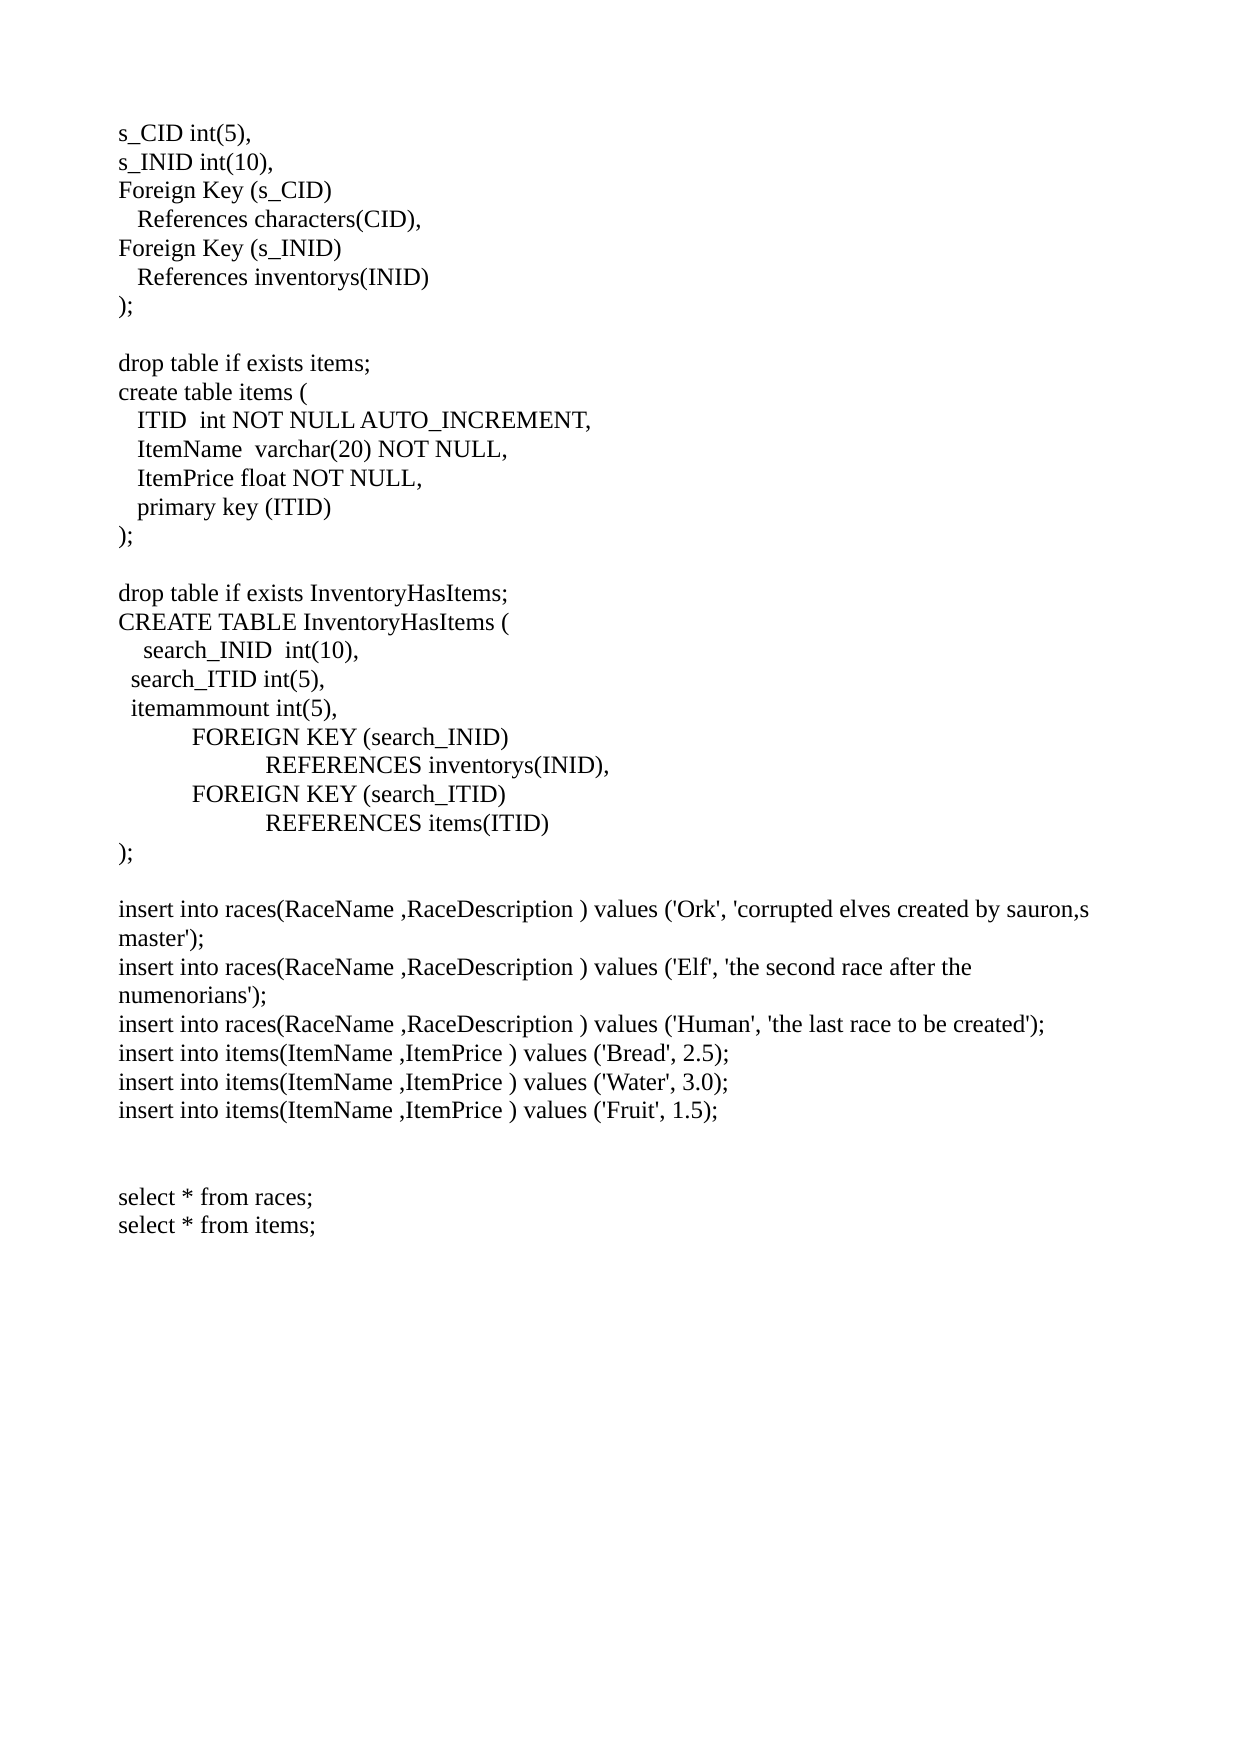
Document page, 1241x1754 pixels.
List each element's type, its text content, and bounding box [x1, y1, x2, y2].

text insert into races(RaceName ,RaceDescription ) values ('Elf', 'the second race after the numenorians'); [118, 952, 1122, 1009]
text REFERENCES items(ITID) [118, 808, 1122, 837]
text create table items ( [118, 377, 1122, 406]
text Foreign Key (s_INID) [118, 233, 1122, 262]
text ITID int NOT NULL AUTO_INCREMENT, [118, 406, 1122, 434]
text primary key (ITID) [118, 492, 1122, 521]
text insert into items(ItemName ,ItemPrice ) values ('Water', 3.0); [118, 1067, 1122, 1096]
text select * from items; [118, 1211, 1122, 1239]
text FOREIGN KEY (search_ITID) [118, 779, 1122, 808]
text ); [118, 521, 1122, 549]
text search_INID int(10), [118, 636, 1122, 664]
text ); [118, 837, 1122, 866]
text insert into races(RaceName ,RaceDescription ) values ('Human', 'the last race to be created'); [118, 1009, 1122, 1038]
text FOREIGN KEY (search_INID) [118, 722, 1122, 751]
text select * from races; [118, 1182, 1122, 1211]
text insert into races(RaceName ,RaceDescription ) values ('Ork', 'corrupted elves created by sauron,s master'); [118, 894, 1122, 952]
text drop table if exists InventoryHasItems; [118, 578, 1122, 607]
text CREATE TABLE InventoryHasItems ( [118, 607, 1122, 636]
text s_CID int(5), [118, 118, 1122, 147]
text s_INID int(10), [118, 147, 1122, 176]
text References characters(CID), [118, 204, 1122, 233]
text ); [118, 291, 1122, 319]
text insert into items(ItemName ,ItemPrice ) values ('Fruit', 1.5); [118, 1096, 1122, 1124]
text REFERENCES inventorys(INID), [118, 751, 1122, 779]
text drop table if exists items; [118, 348, 1122, 377]
text search_ITID int(5), [118, 664, 1122, 693]
text itemammount int(5), [118, 693, 1122, 722]
text insert into items(ItemName ,ItemPrice ) values ('Bread', 2.5); [118, 1038, 1122, 1067]
text ItemName varchar(20) NOT NULL, [118, 434, 1122, 463]
text Foreign Key (s_CID) [118, 176, 1122, 204]
text ItemPrice float NOT NULL, [118, 463, 1122, 492]
text References inventorys(INID) [118, 262, 1122, 291]
